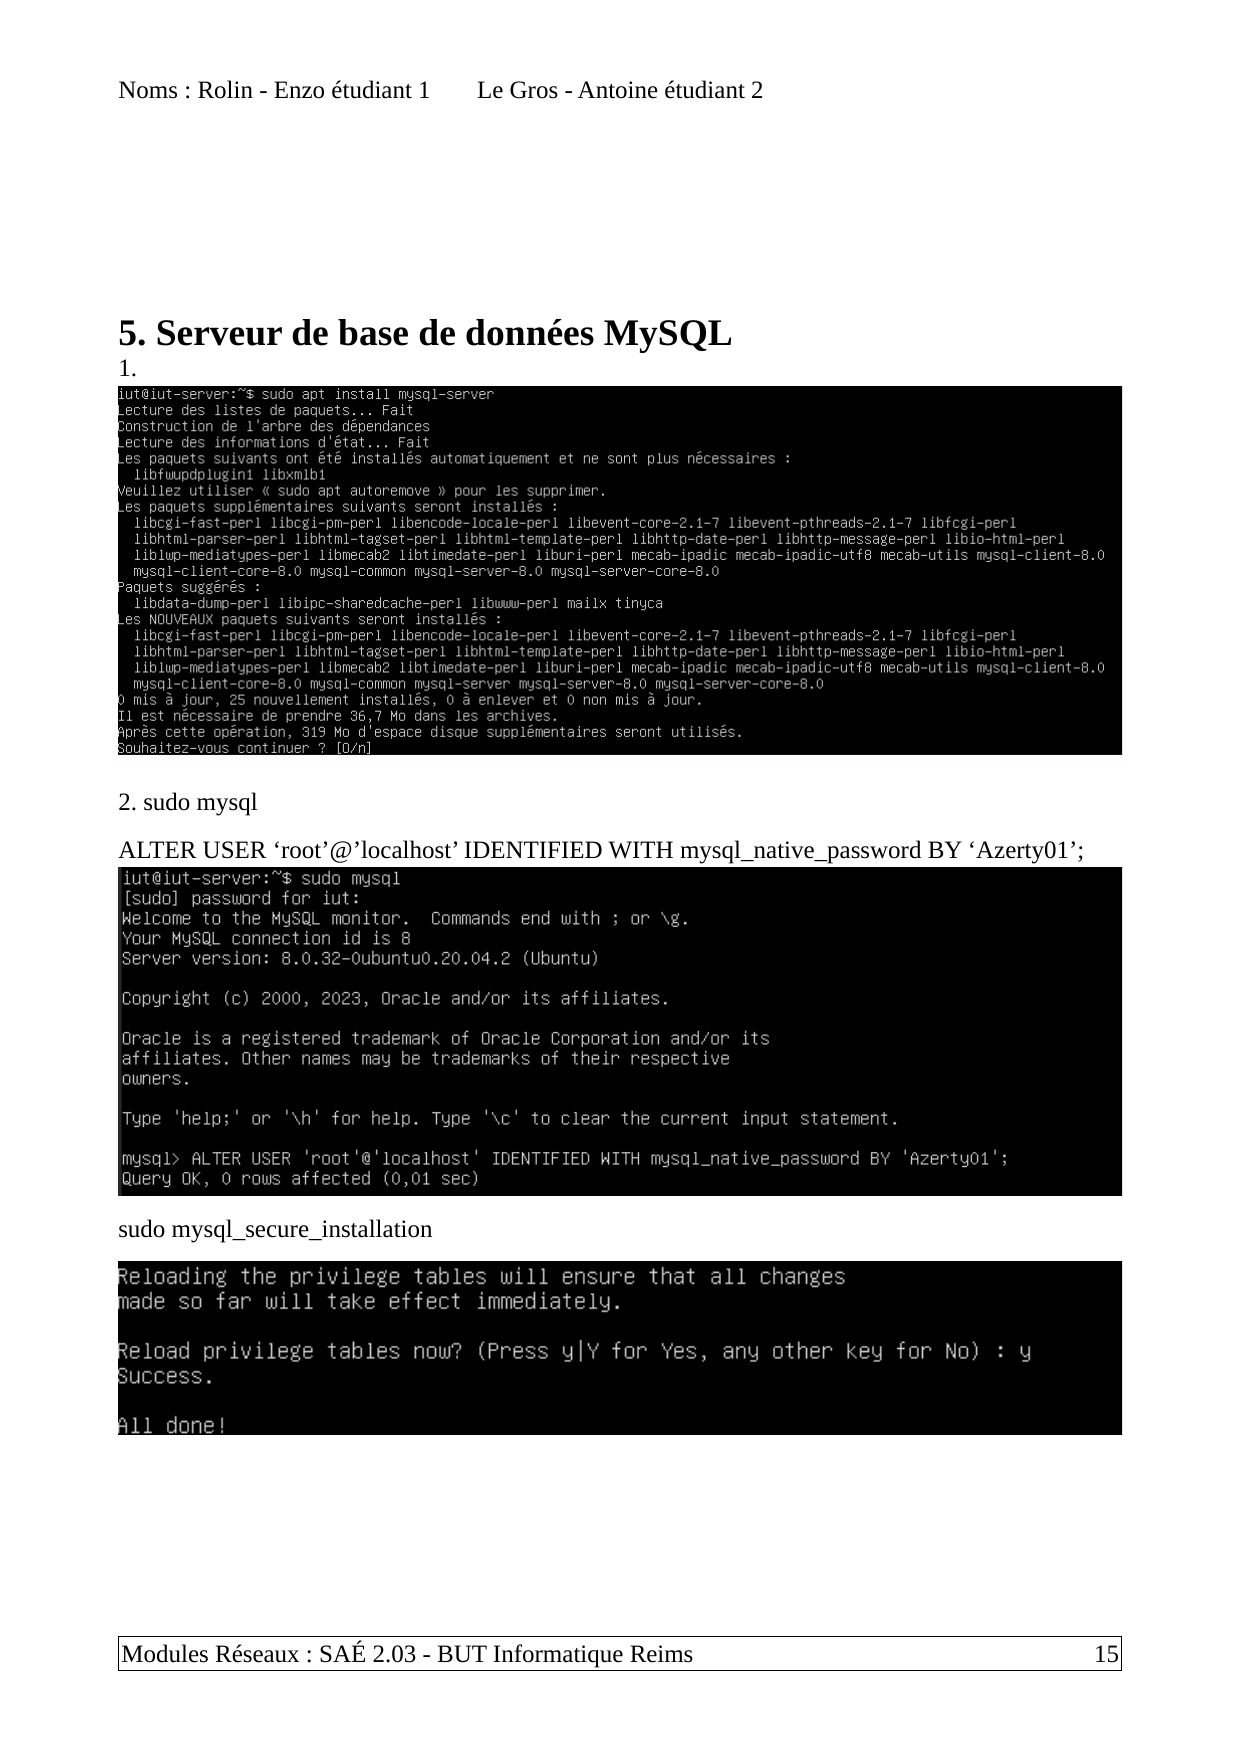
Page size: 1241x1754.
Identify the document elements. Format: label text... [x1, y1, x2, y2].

text sudo mysql_secure_installation [118, 1214, 1122, 1243]
text ALTER USER ‘root’@’localhost’ IDENTIFIED WITH mysql_native_password BY ‘Azerty01’; [118, 835, 1122, 867]
text 1. [118, 353, 1122, 386]
subtitle 5. Serveur de base de données MySQL [118, 310, 1122, 353]
text 2. sudo mysql [118, 787, 1122, 816]
